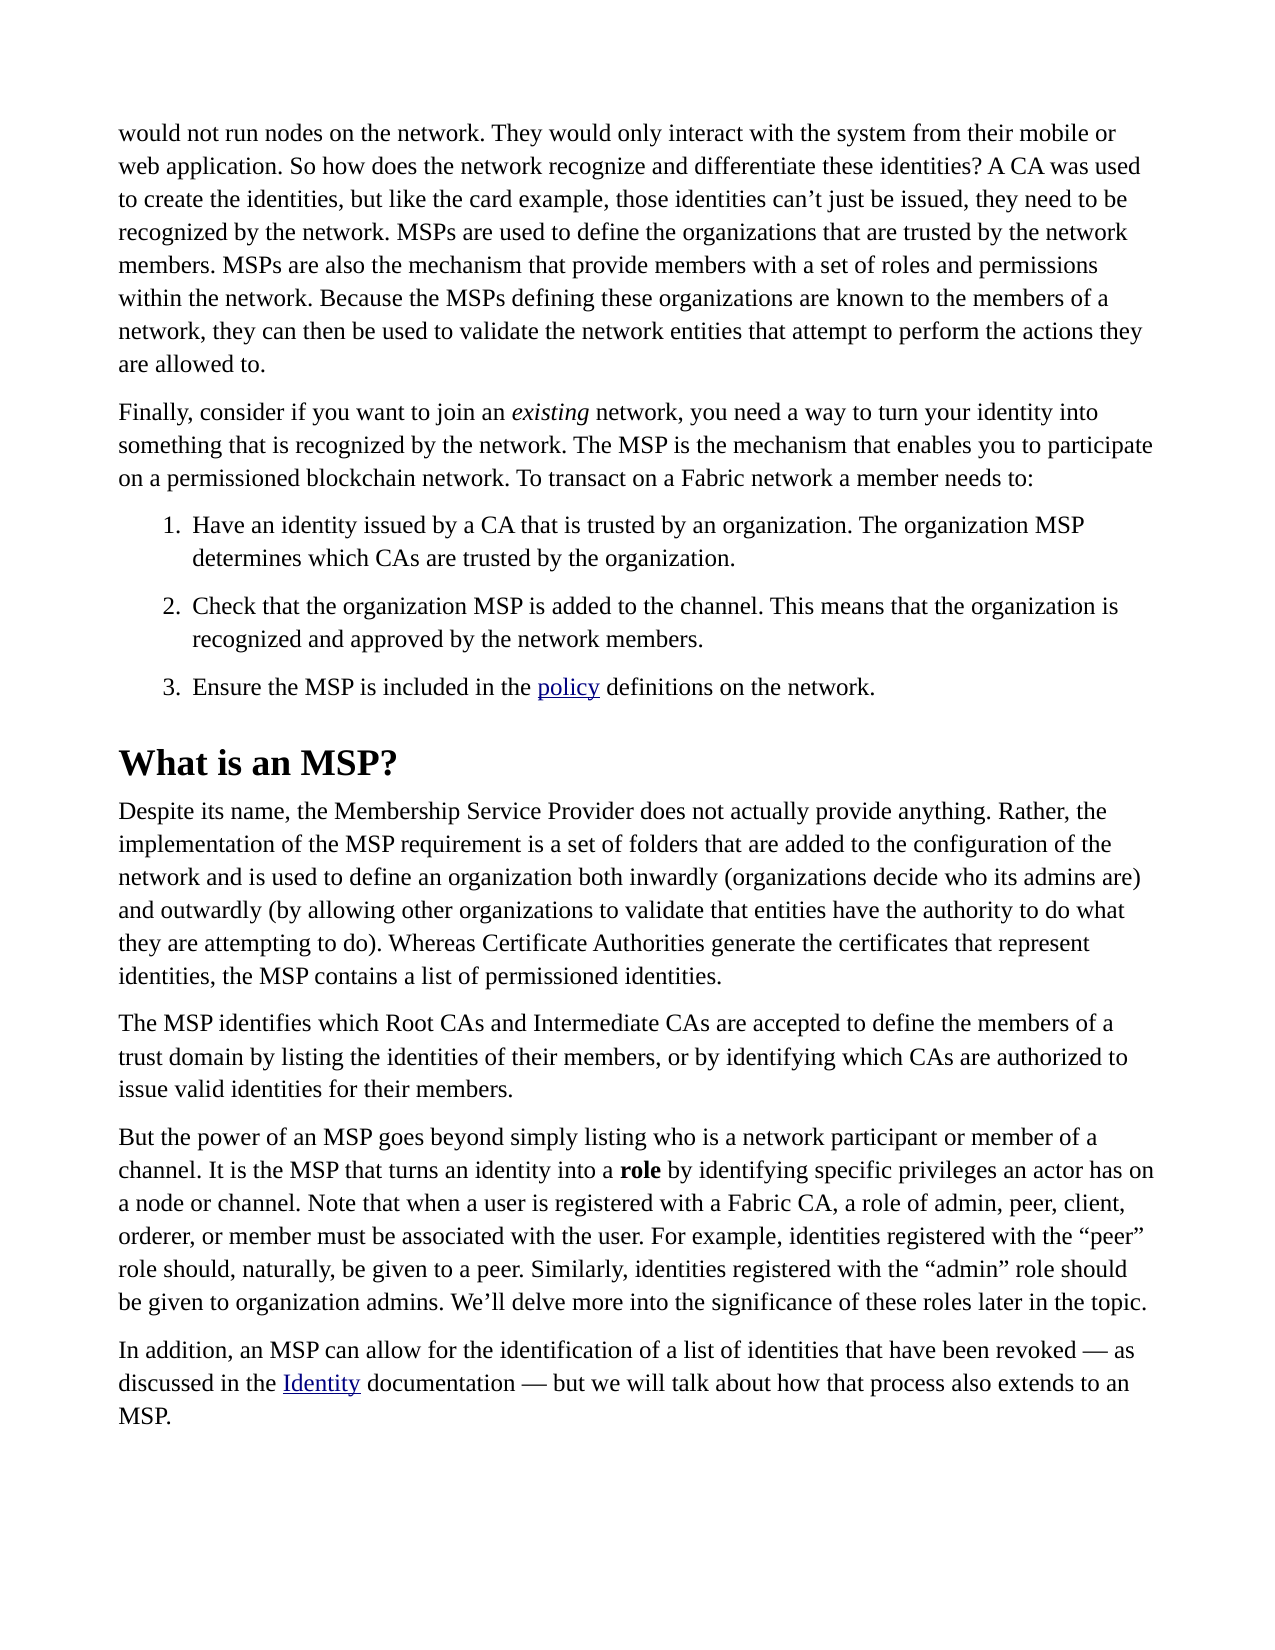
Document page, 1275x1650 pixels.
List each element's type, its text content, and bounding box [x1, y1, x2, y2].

list Have an identity issued by a CA that is trusted by an organization. The organization MSP determines which CAs are trusted by the organization. [162, 511, 1157, 572]
text would not run nodes on the network. They would only interact with the system from their mobile or web application. So how does the network recognize and differentiate these identities? A CA was used to create the identities, but like the card example, those identities can’t just be issued, they need to be recognized by the network. MSPs are used to define the organizations that are trusted by the network members. MSPs are also the mechanism that provide members with a set of roles and permissions within the network. Because the MSPs defining these organizations are known to the members of a network, they can then be used to validate the network entities that attempt to perform the actions they are allowed to. [118, 118, 1157, 378]
text But the power of an MSP goes beyond simply listing who is a network participant or member of a channel. It is the MSP that turns an identity into a role by identifying specific privileges an actor has on a node or channel. Note that when a user is registered with a Fabric CA, a role of admin, peer, client, orderer, or member must be associated with the user. For example, identities registered with the “peer” role should, naturally, be given to a peer. Similarly, identities registered with the “admin” role should be given to organization admins. We’ll delve more into the significance of these roles later in the topic. [118, 1122, 1157, 1316]
text Finally, consider if you want to join an existing network, you need a way to turn your identity into something that is recognized by the network. The MSP is the mechanism that enables you to participate on a permissioned blockchain network. To transact on a Fabric network a member needs to: [118, 397, 1157, 492]
text Despite its name, the Membership Service Provider does not actually provide anything. Rather, the implementation of the MSP requirement is a set of folders that are added to the configuration of the network and is used to define an organization both inwardly (organizations decide who its admins are) and outwardly (by allowing other organizations to validate that entities have the authority to do what they are attempting to do). Whereas Certificate Authorities generate the certificates that represent identities, the MSP contains a list of permissioned identities. [118, 796, 1157, 990]
subtitle What is an MSP? [118, 740, 1157, 783]
text In addition, an MSP can allow for the identification of a list of identities that have been revoked — as discussed in the Identity documentation — but we will talk about how that process also extends to an MSP. [118, 1335, 1157, 1430]
list Check that the organization MSP is added to the channel. This means that the organization is recognized and approved by the network members. [162, 591, 1157, 653]
text The MSP identifies which Root CAs and Intermediate CAs are accepted to define the members of a trust domain by listing the identities of their members, or by identifying which CAs are authorized to issue valid identities for their members. [118, 1008, 1157, 1103]
list Ensure the MSP is included in the policy definitions on the network. [162, 672, 1157, 701]
